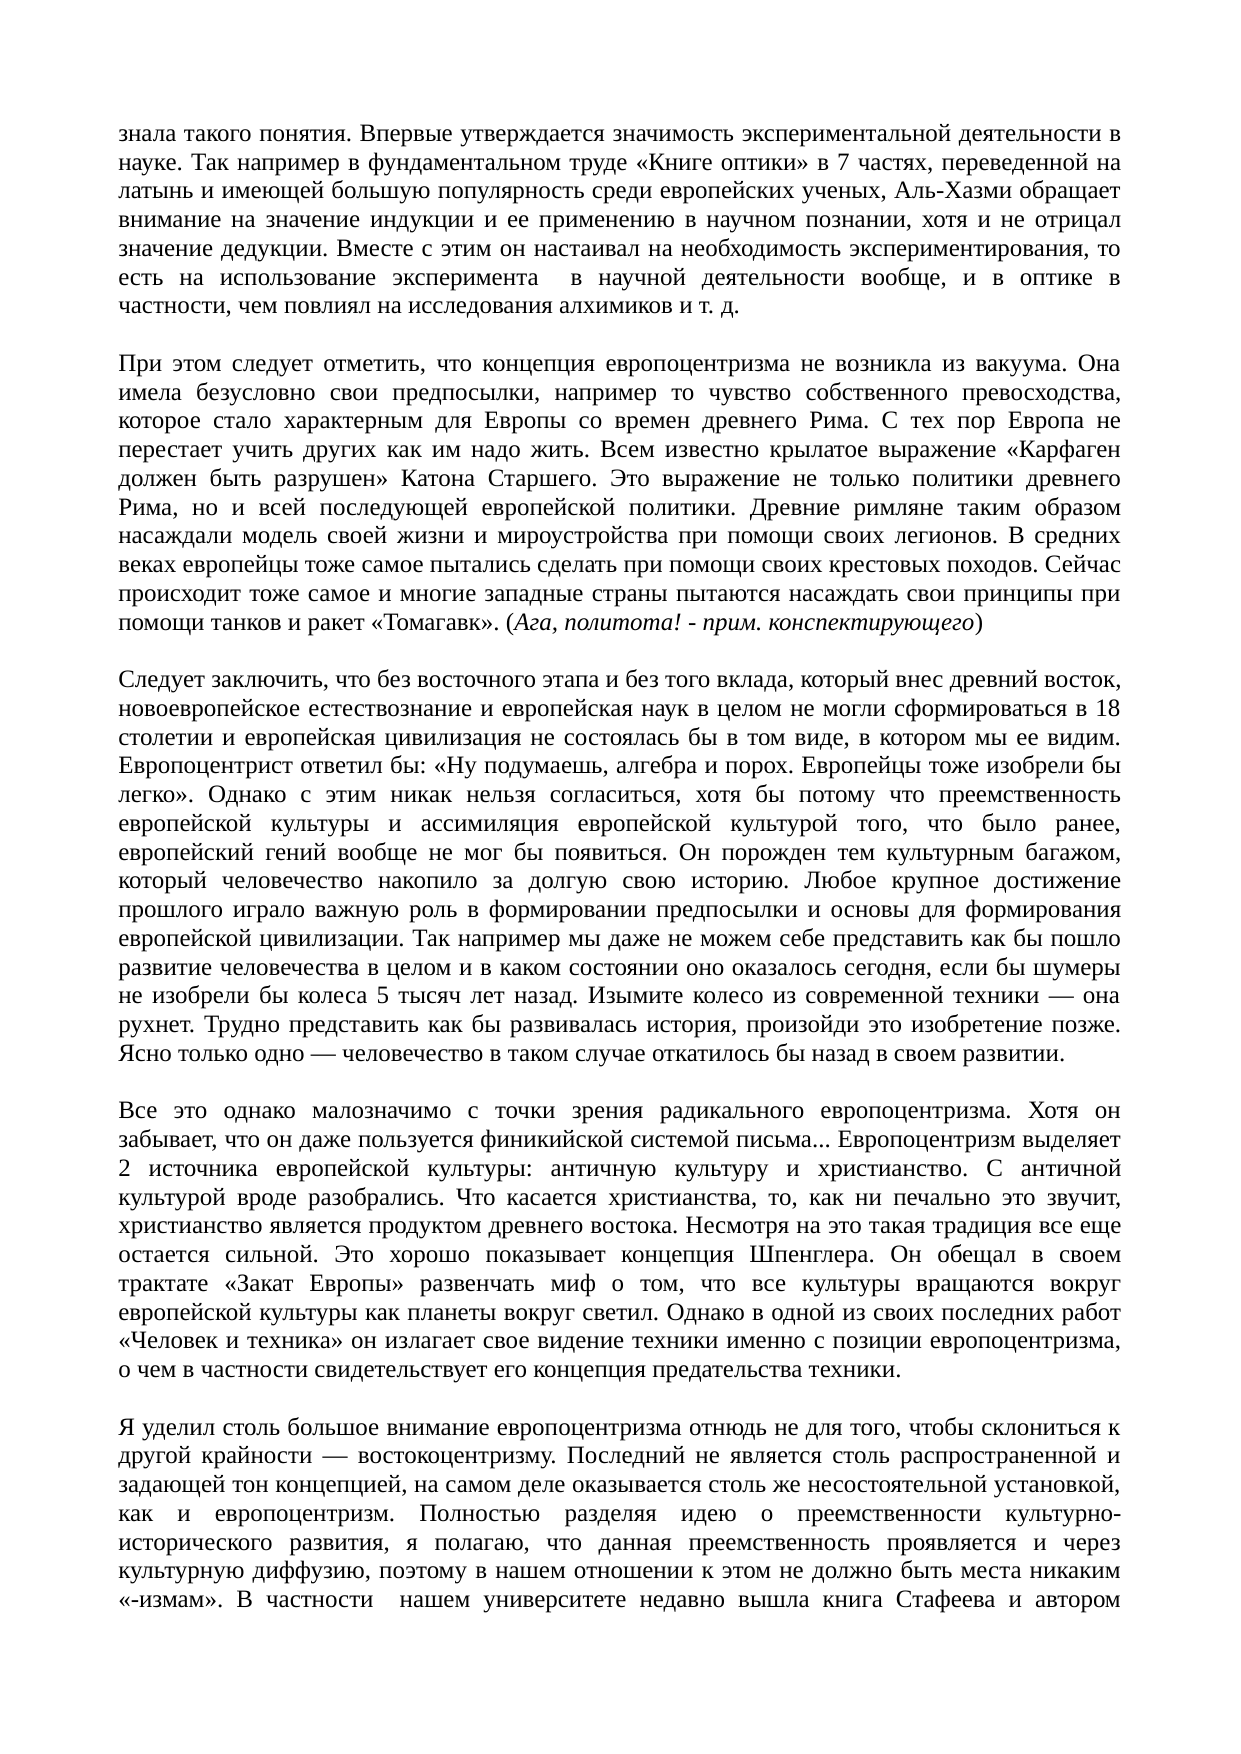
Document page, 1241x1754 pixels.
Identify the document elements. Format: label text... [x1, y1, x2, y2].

text знала такого понятия. Впервые утверждается значимость экспериментальной деятельности в науке. Так например в фундаментальном труде «Книге оптики» в 7 частях, переведенной на латынь и имеющей большую популярность среди европейских ученых, Аль-Хазми обращает внимание на значение индукции и ее применению в научном познании, хотя и не отрицал значение дедукции. Вместе с этим он настаивал на необходимость экспериментирования, то есть на использование эксперимента в научной деятельности вообще, и в оптике в частности, чем повлиял на исследования алхимиков и т. д. [118, 118, 1122, 319]
text Следует заключить, что без восточного этапа и без того вклада, который внес древний восток, новоевропейское естествознание и европейская наук в целом не могли сформироваться в 18 столетии и европейская цивилизация не состоялась бы в том виде, в котором мы ее видим. Европоцентрист ответил бы: «Ну подумаешь, алгебра и порох. Европейцы тоже изобрели бы легко». Однако с этим никак нельзя согласиться, хотя бы потому что преемственность европейской культуры и ассимиляция европейской культурой того, что было ранее, европейский гений вообще не мог бы появиться. Он порожден тем культурным багажом, который человечество накопило за долгую свою историю. Любое крупное достижение прошлого играло важную роль в формировании предпосылки и основы для формирования европейской цивилизации. Так например мы даже не можем себе представить как бы пошло развитие человечества в целом и в каком состоянии оно оказалось сегодня, если бы шумеры не изобрели бы колеса 5 тысяч лет назад. Изымите колесо из современной техники — она рухнет. Трудно представить как бы развивалась история, произойди это изобретение позже. Ясно только одно — человечество в таком случае откатилось бы назад в своем развитии. [118, 664, 1122, 1067]
text Все это однако малозначимо с точки зрения радикального европоцентризма. Хотя он забывает, что он даже пользуется финикийской системой письма... Европоцентризм выделяет 2 источника европейской культуры: античную культуру и христианство. С античной культурой вроде разобрались. Что касается христианства, то, как ни печально это звучит, христианство является продуктом древнего востока. Несмотря на это такая традиция все еще остается сильной. Это хорошо показывает концепция Шпенглера. Он обещал в своем трактате «Закат Европы» развенчать миф о том, что все культуры вращаются вокруг европейской культуры как планеты вокруг светил. Однако в одной из своих последних работ «Человек и техника» он излагает свое видение техники именно с позиции европоцентризма, о чем в частности свидетельствует его концепция предательства техники. [118, 1096, 1122, 1383]
text Я уделил столь большое внимание европоцентризма отнюдь не для того, чтобы склониться к другой крайности — востокоцентризму. Последний не является столь распространенной и задающей тон концепцией, на самом деле оказывается столь же несостоятельной установкой, как и европоцентризм. Полностью разделяя идею о преемственности культурно-исторического развития, я полагаю, что данная преемственность проявляется и через культурную диффузию, поэтому в нашем отношении к этом не должно быть места никаким «-измам». В частности нашем университете недавно вышла книга Стафеева и автором [118, 1412, 1122, 1613]
text При этом следует отметить, что концепция европоцентризма не возникла из вакуума. Она имела безусловно свои предпосылки, например то чувство собственного превосходства, которое стало характерным для Европы со времен древнего Рима. С тех пор Европа не перестает учить других как им надо жить. Всем известно крылатое выражение «Карфаген должен быть разрушен» Катона Старшего. Это выражение не только политики древнего Рима, но и всей последующей европейской политики. Древние римляне таким образом насаждали модель своей жизни и мироустройства при помощи своих легионов. В средних веках европейцы тоже самое пытались сделать при помощи своих крестовых походов. Сейчас происходит тоже самое и многие западные страны пытаются насаждать свои принципы при помощи танков и ракет «Томагавк». (Ага, политота! - прим. конспектирующего) [118, 348, 1122, 636]
